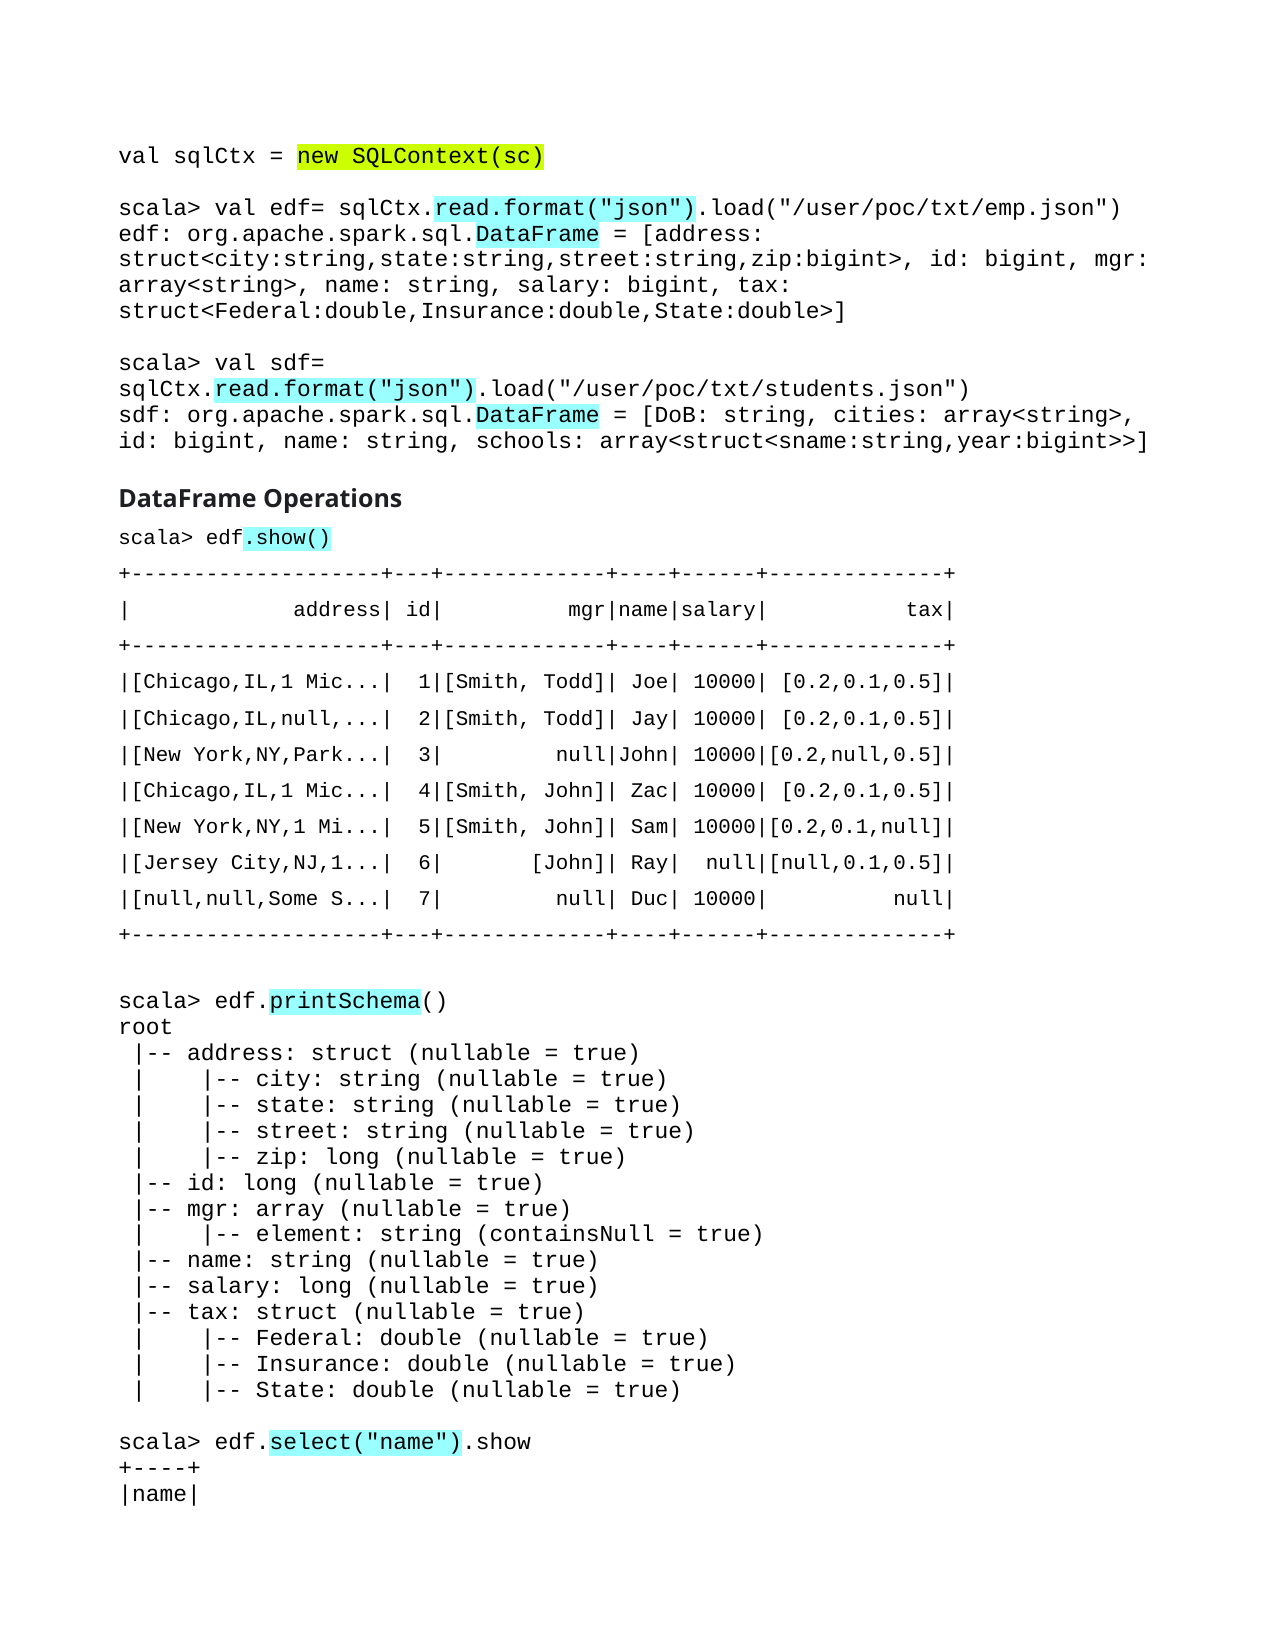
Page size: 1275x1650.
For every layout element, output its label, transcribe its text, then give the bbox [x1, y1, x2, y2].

text |[New York,NY,1 Mi...| 5|[Smith, John]| Sam| 10000|[0.2,0.1,null]| [118, 816, 1157, 840]
text edf: org.apache.spark.sql.DataFrame = [address: struct<city:string,state:string,street:string,zip:bigint>, id: bigint, mgr: array<string>, name: string, salary: bigint, tax: struct<Federal:double,Insurance:double,State:double>] [118, 222, 1157, 326]
text scala> val sdf= sqlCtx.read.format("json").load("/user/poc/txt/students.json") [118, 352, 1157, 403]
text root [118, 1015, 1157, 1041]
text |-- name: string (nullable = true) [118, 1249, 1157, 1275]
text |-- id: long (nullable = true) [118, 1171, 1157, 1197]
text |[Chicago,IL,1 Mic...| 1|[Smith, Todd]| Joe| 10000| [0.2,0.1,0.5]| [118, 671, 1157, 695]
text +----+ [118, 1456, 1157, 1482]
text | |-- city: string (nullable = true) [118, 1067, 1157, 1093]
text |[New York,NY,Park...| 3| null|John| 10000|[0.2,null,0.5]| [118, 744, 1157, 767]
subtitle DataFrame Operations [118, 480, 1157, 514]
text |-- address: struct (nullable = true) [118, 1041, 1157, 1067]
text +--------------------+---+-------------+----+------+--------------+ [118, 563, 1157, 587]
text sdf: org.apache.spark.sql.DataFrame = [DoB: string, cities: array<string>, id: bigint, name: string, schools: array<struct<sname:string,year:bigint>>] [118, 403, 1157, 455]
text |[Chicago,IL,1 Mic...| 4|[Smith, John]| Zac| 10000| [0.2,0.1,0.5]| [118, 780, 1157, 803]
text | |-- street: string (nullable = true) [118, 1119, 1157, 1145]
text +--------------------+---+-------------+----+------+--------------+ [118, 635, 1157, 659]
text | |-- Insurance: double (nullable = true) [118, 1352, 1157, 1378]
text scala> val edf= sqlCtx.read.format("json").load("/user/poc/txt/emp.json") [118, 196, 1157, 222]
text +--------------------+---+-------------+----+------+--------------+ [118, 924, 1157, 977]
text |-- tax: struct (nullable = true) [118, 1301, 1157, 1327]
text | |-- Federal: double (nullable = true) [118, 1327, 1157, 1352]
text | address| id| mgr|name|salary| tax| [118, 599, 1157, 623]
text scala> edf.show() [118, 527, 1157, 551]
text | |-- State: double (nullable = true) [118, 1378, 1157, 1404]
text | |-- state: string (nullable = true) [118, 1093, 1157, 1119]
text | |-- zip: long (nullable = true) [118, 1145, 1157, 1171]
text scala> edf.select("name").show [118, 1430, 1157, 1456]
text |name| [118, 1482, 1157, 1508]
text val sqlCtx = new SQLContext(sc) [118, 144, 1157, 170]
text |[Chicago,IL,null,...| 2|[Smith, Todd]| Jay| 10000| [0.2,0.1,0.5]| [118, 708, 1157, 731]
text |-- mgr: array (nullable = true) [118, 1197, 1157, 1223]
text |[null,null,Some S...| 7| null| Duc| 10000| null| [118, 888, 1157, 912]
text |-- salary: long (nullable = true) [118, 1275, 1157, 1301]
text scala> edf.printSchema() [118, 989, 1157, 1015]
text |[Jersey City,NJ,1...| 6| [John]| Ray| null|[null,0.1,0.5]| [118, 852, 1157, 876]
text | |-- element: string (containsNull = true) [118, 1223, 1157, 1249]
